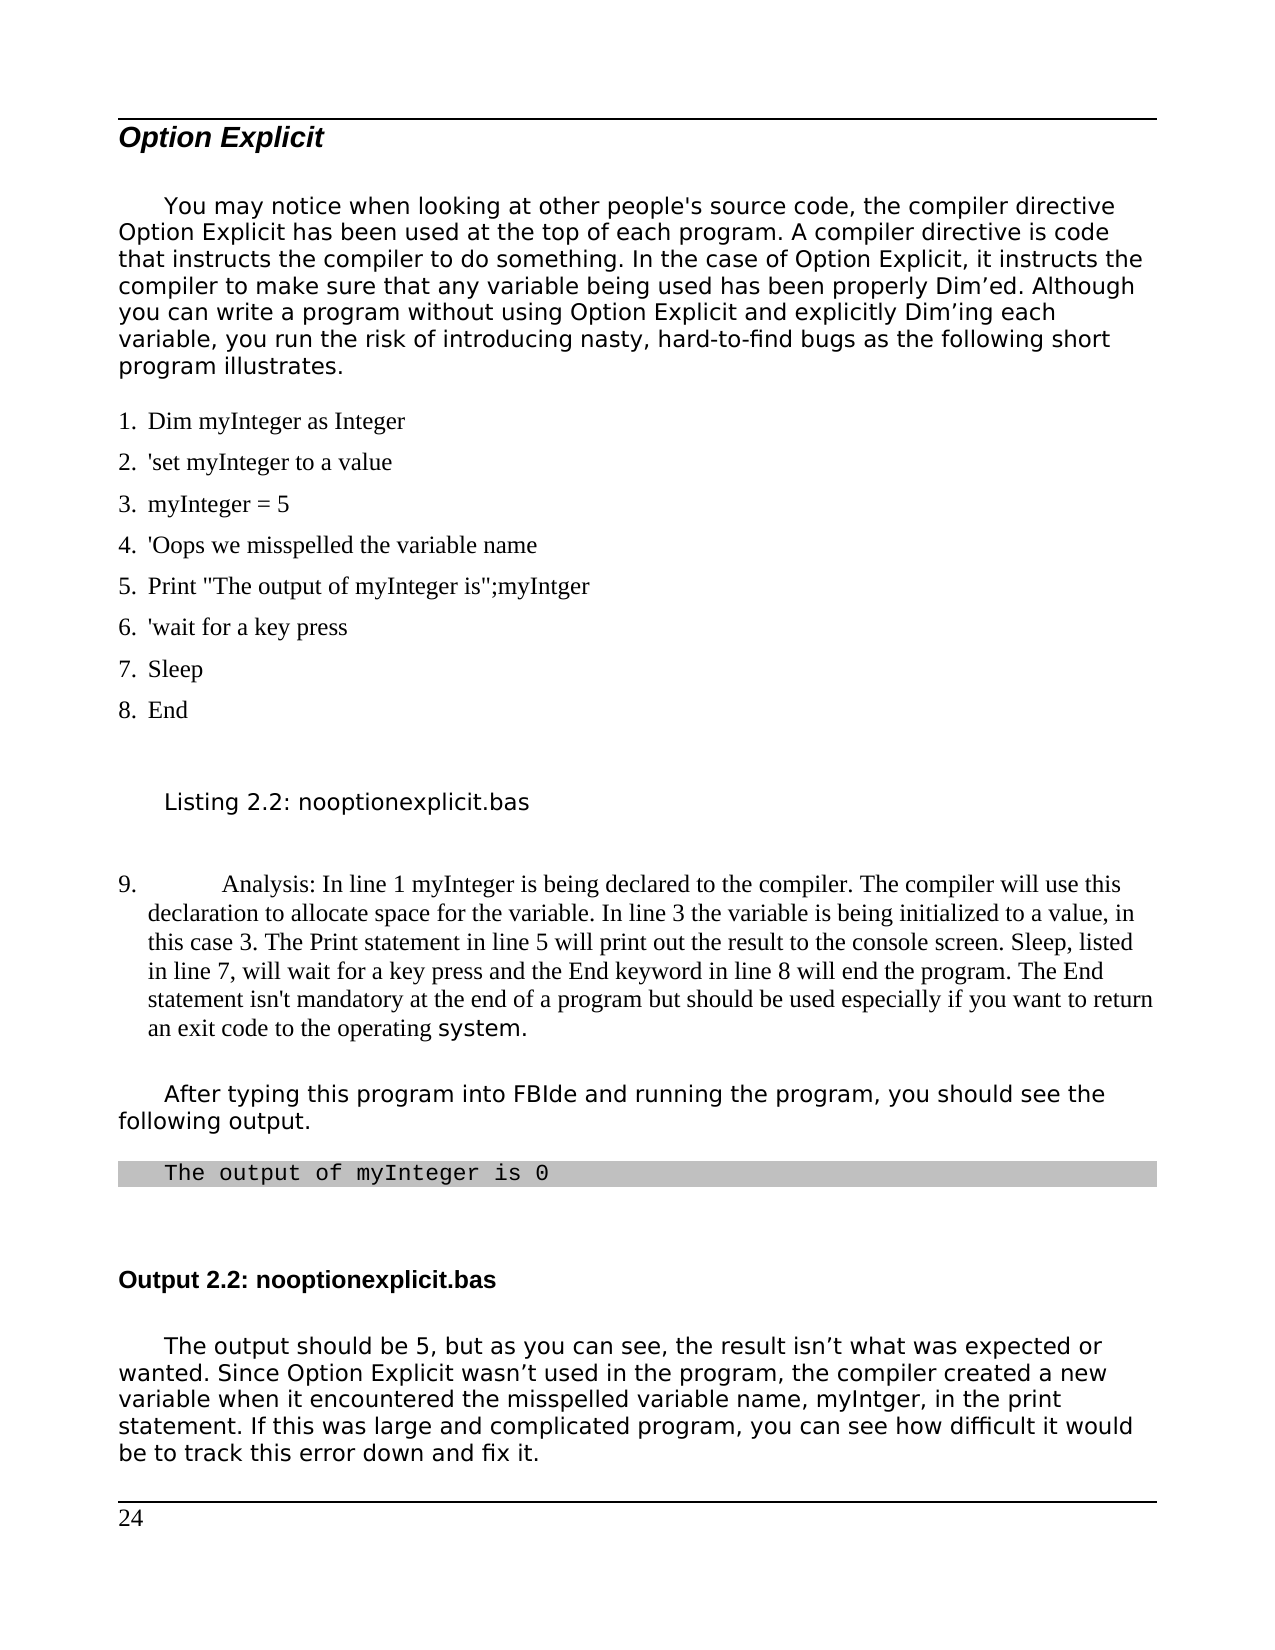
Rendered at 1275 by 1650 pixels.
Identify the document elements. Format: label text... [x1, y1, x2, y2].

list Print "The output of myInteger is";myIntger [118, 571, 1157, 600]
text After typing this program into FBIde and running the program, you should see the following output. [118, 1081, 1157, 1134]
text The output should be 5, but as you can see, the result isn’t what was expected or wanted. Since Option Explicit wasn’t used in the program, the compiler created a new variable when it encountered the misspelled variable name, myIntger, in the print statement. If this was large and complicated program, you can see how difficult it would be to track this error down and fix it. [118, 1333, 1157, 1467]
subtitle Output 2.2: nooptionexplicit.bas [118, 1266, 1157, 1294]
list Dim myInteger as Integer [118, 406, 1157, 435]
text You may notice when looking at other people's source code, the compiler directive Option Explicit has been used at the top of each program. A compiler directive is code that instructs the compiler to do something. In the case of Option Explicit, it instructs the compiler to make sure that any variable being used has been properly Dim’ed. Although you can write a program without using Option Explicit and explicitly Dim’ing each variable, you run the risk of introducing nasty, hard-to-find bugs as the following short program illustrates. [118, 193, 1157, 379]
list 'wait for a key press [118, 612, 1157, 641]
list End [118, 695, 1157, 724]
text Listing 2.2: nooptionexplicit.bas [118, 789, 1157, 816]
list myInteger = 5 [118, 489, 1157, 517]
list 'set myInteger to a value [118, 447, 1157, 476]
subtitle Option Explicit [118, 120, 1157, 154]
list 'Oops we misspelled the variable name [118, 530, 1157, 559]
list Analysis: In line 1 myInteger is being declared to the compiler. The compiler will use this declaration to allocate space for the variable. In line 3 the variable is being initialized to a value, in this case 3. The Print statement in line 5 will print out the result to the console screen. Sleep, listed in line 7, will wait for a key press and the End keyword in line 8 will end the program. The End statement isn't mandatory at the end of a program but should be used especially if you want to return an exit code to the operating system. [118, 869, 1157, 1042]
list Sleep [118, 654, 1157, 682]
text The output of myInteger is 0 [118, 1161, 1157, 1187]
